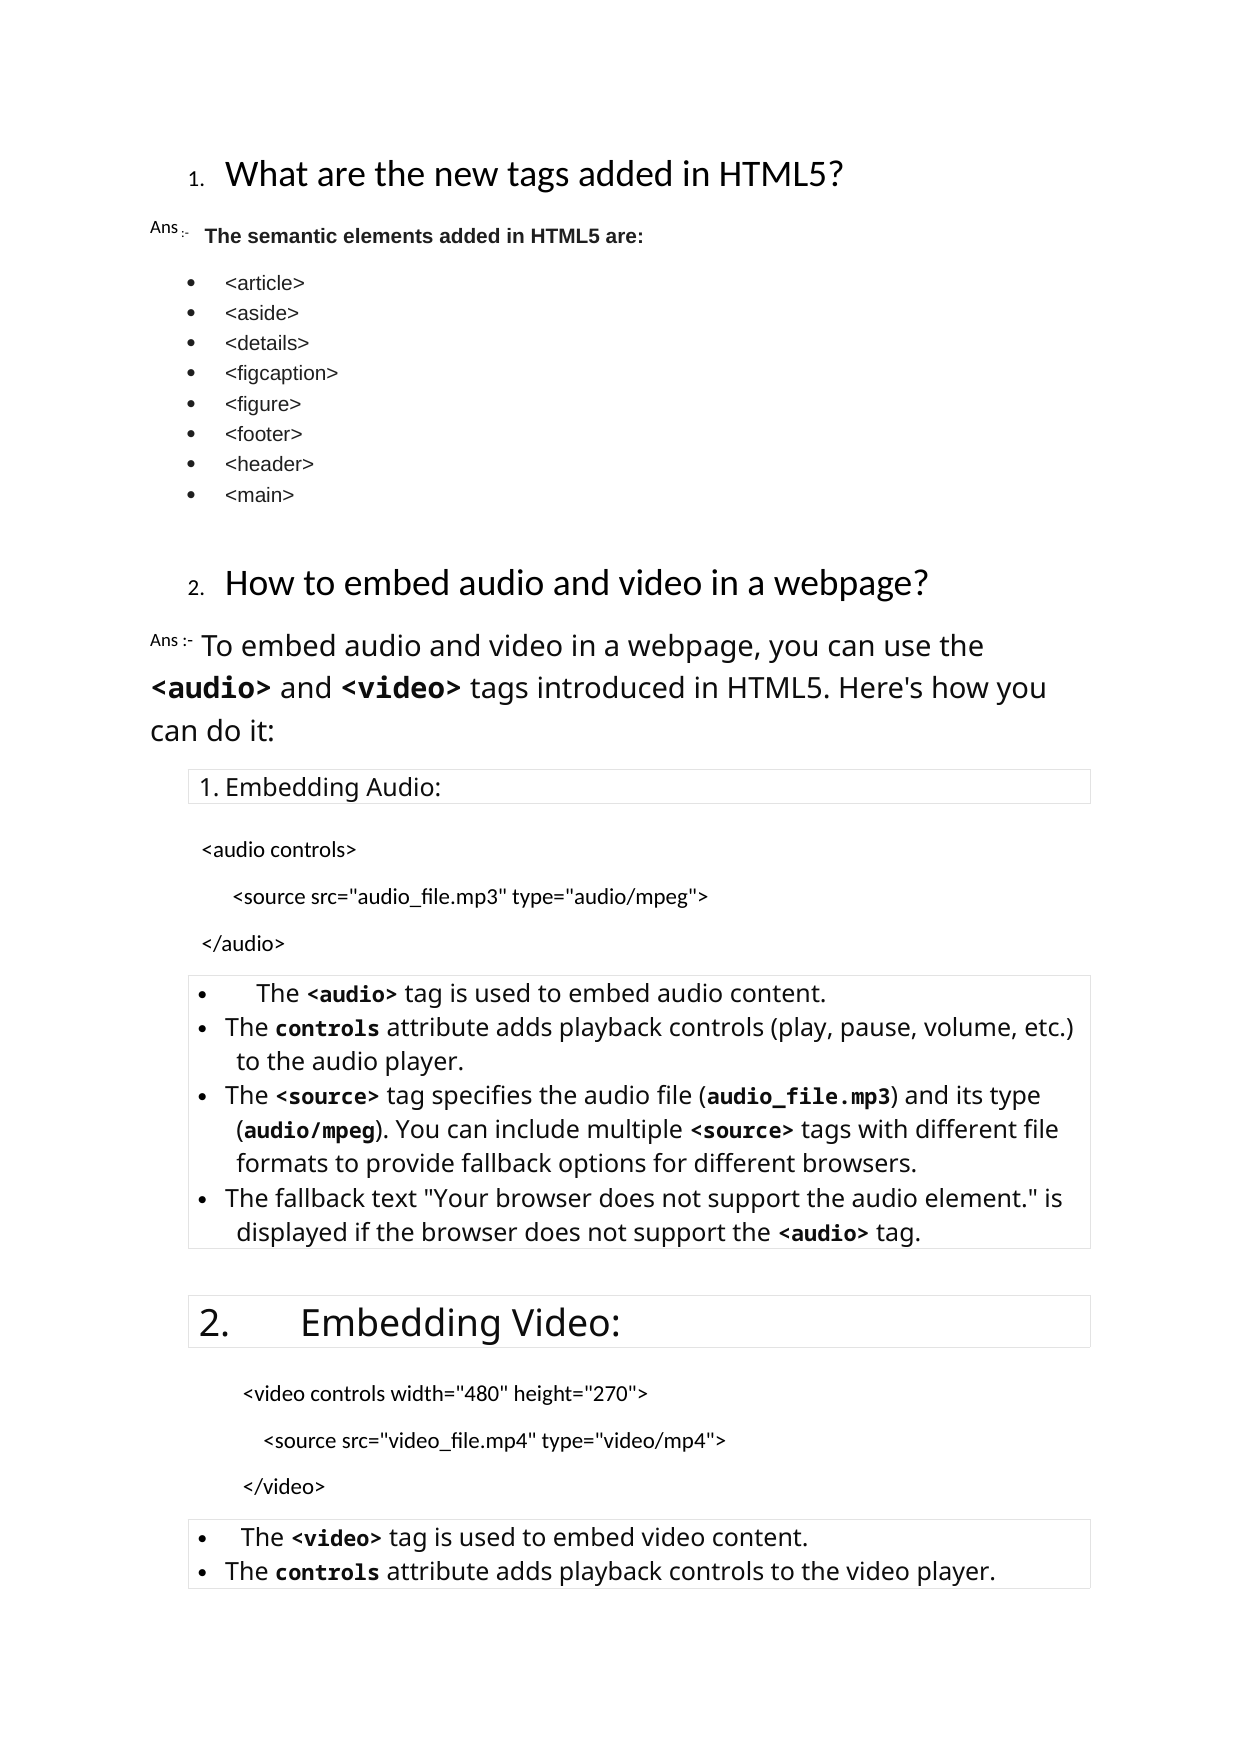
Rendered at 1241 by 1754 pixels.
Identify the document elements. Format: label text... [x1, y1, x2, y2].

list <details> [187, 331, 1090, 355]
text Ans :- The semantic elements added in HTML5 are: [150, 216, 1090, 251]
list <article> [187, 270, 1090, 294]
text <source src="video_file.mp4" type="video/mp4"> [150, 1426, 1090, 1454]
list Embedding Video: [189, 1296, 1090, 1347]
list The fallback text "Your browser does not support the audio element." is displayed if the browser does not support the <audio> tag. [189, 1180, 1090, 1248]
list What are the new tags added in HTML5? [187, 150, 1090, 196]
text <source src="audio_file.mp3" type="audio/mpeg"> [150, 882, 1090, 910]
list <footer> [187, 422, 1090, 446]
list The <source> tag specifies the audio file (audio_file.mp3) and its type (audio/mpeg). You can include multiple <source> tags with different file formats to provide fallback options for different browsers. [189, 1077, 1090, 1180]
list <header> [187, 452, 1090, 476]
list <figcaption> [187, 361, 1090, 385]
list The <audio> tag is used to embed audio content. [189, 976, 1090, 1009]
list <main> [187, 482, 1090, 507]
list <figure> [187, 392, 1090, 416]
list <aside> [187, 301, 1090, 325]
text <audio controls> [150, 804, 1090, 864]
text </audio> [150, 929, 1090, 957]
list Embedding Audio: [189, 770, 1090, 803]
text </video> [150, 1472, 1090, 1500]
list How to embed audio and video in a webpage? [187, 559, 1090, 605]
list The controls attribute adds playback controls (play, pause, volume, etc.) to the audio player. [189, 1009, 1090, 1077]
text Ans :- To embed audio and video in a webpage, you can use the <audio> and <video> tags introduced in HTML5. Here's how you can do it: [150, 625, 1090, 749]
list The controls attribute adds playback controls to the video player. [189, 1553, 1090, 1588]
text <video controls width="480" height="270"> [150, 1347, 1090, 1407]
list The <video> tag is used to embed video content. [189, 1520, 1090, 1553]
